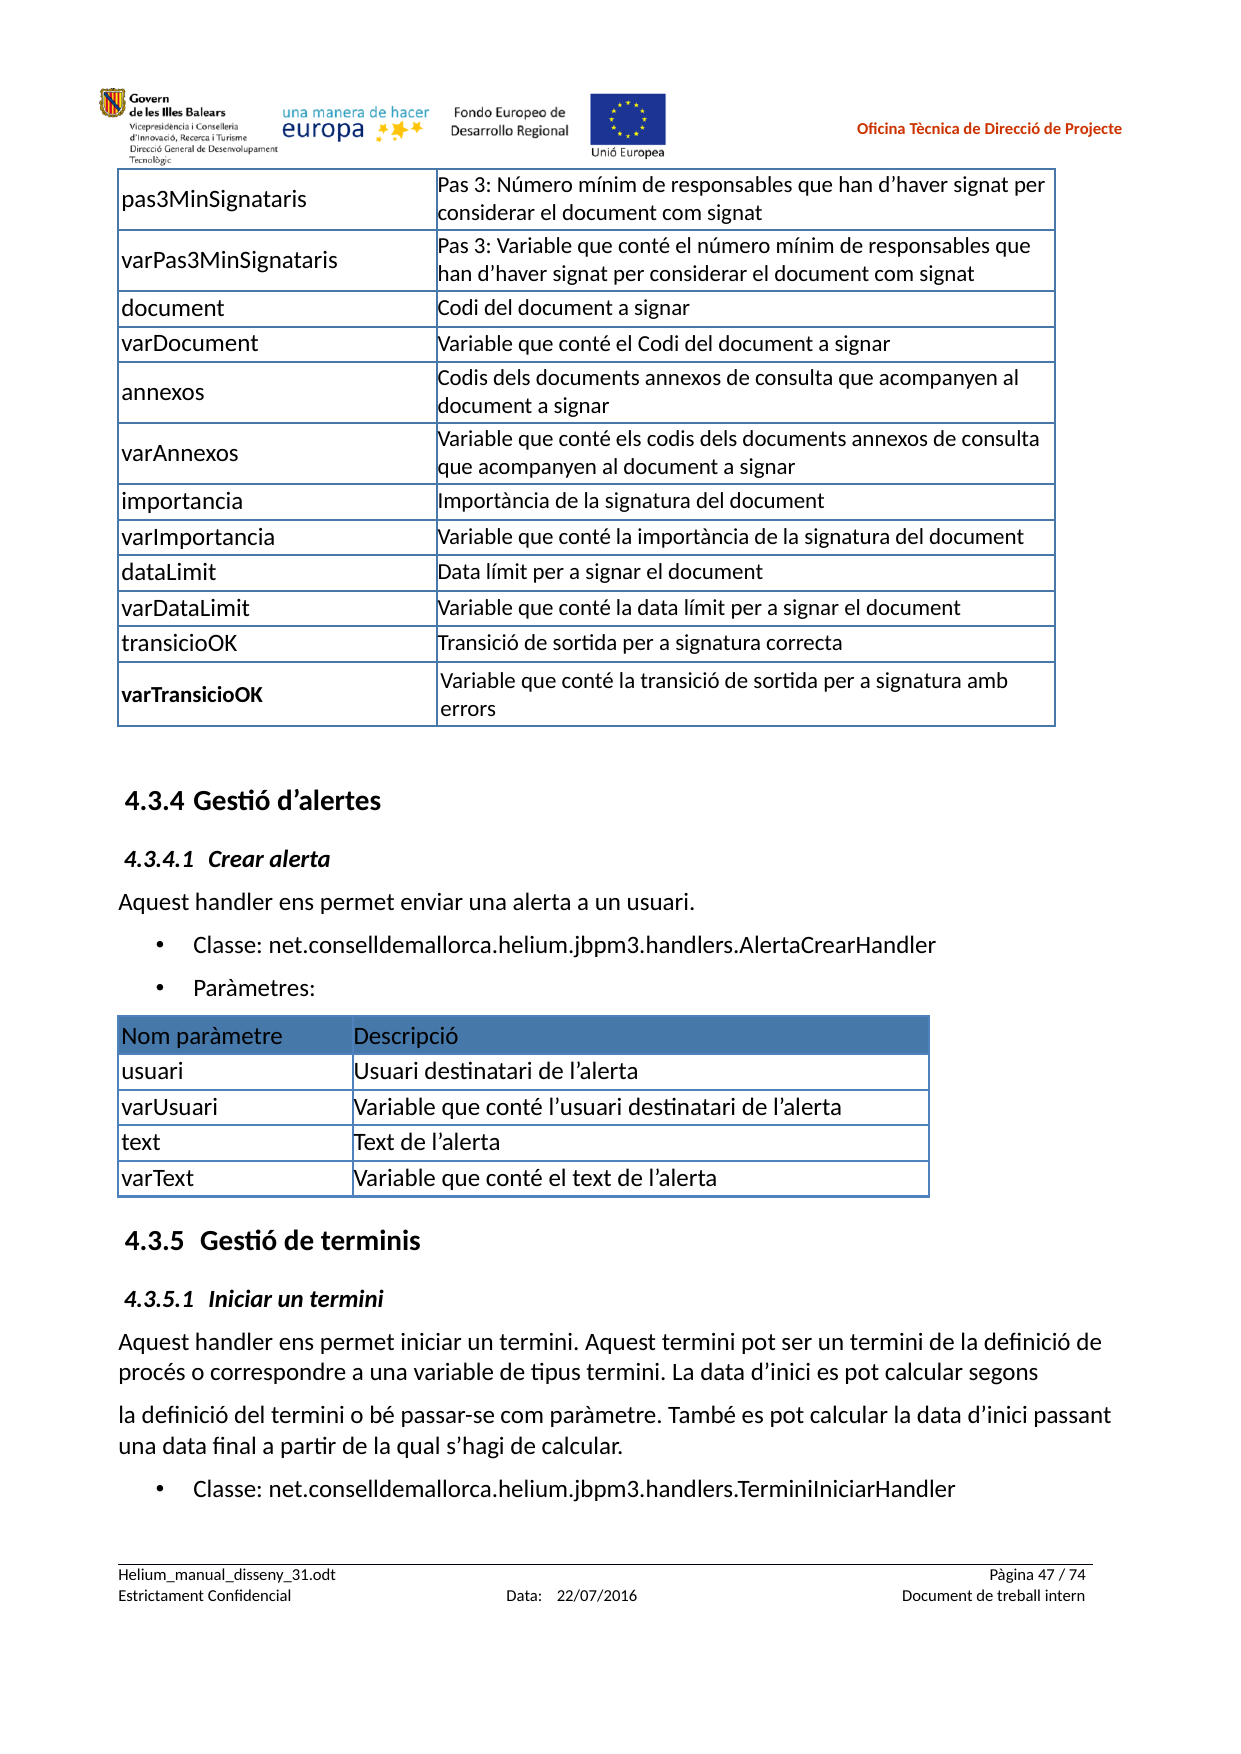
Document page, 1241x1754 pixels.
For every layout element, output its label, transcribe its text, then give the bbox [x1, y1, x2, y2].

table_cell varTransicioOK [119, 663, 436, 725]
table_cell varDataLimit [119, 592, 436, 625]
subtitle Gestió de terminis [118, 1222, 1122, 1258]
table_cell Pas 3: Variable que conté el número mínim de responsables que han d’haver signat per considerar el document com signat [438, 231, 1054, 290]
table_cell Variable que conté l’usuari destinatari de l’alerta [354, 1091, 928, 1124]
table_cell Codis dels documents annexos de consulta que acompanyen al document a signar [438, 363, 1054, 422]
table_cell Pas 3: Número mínim de responsables que han d’haver signat per considerar el document com signat [438, 170, 1054, 229]
table_cell importancia [119, 485, 436, 519]
table_cell Importància de la signatura del document [438, 485, 1054, 519]
table_cell varImportancia [119, 521, 436, 554]
text la definició del termini o bé passar-se com paràmetre. També es pot calcular la data d’inici passant una data final a partir de la qual s’hagi de calcular. [118, 1399, 1122, 1460]
table_cell usuari [119, 1055, 352, 1089]
list Paràmetres: [156, 972, 1122, 1002]
table_cell dataLimit [119, 556, 436, 590]
table_cell document [119, 292, 436, 326]
table_cell varUsuari [119, 1091, 352, 1124]
table_cell Usuari destinatari de l’alerta [354, 1055, 928, 1089]
table_cell Variable que conté els codis dels documents annexos de consulta que acompanyen al document a signar [438, 424, 1054, 483]
table_cell Codi del document a signar [438, 292, 1054, 326]
table_cell Variable que conté la transició de sortida per a signatura amb errors [438, 663, 1054, 725]
table_cell annexos [119, 363, 436, 422]
table_cell Transició de sortida per a signatura correcta [438, 627, 1054, 661]
table_cell Variable que conté el Codi del document a signar [438, 328, 1054, 361]
table_cell text [119, 1126, 352, 1160]
text Aquest handler ens permet enviar una alerta a un usuari. [118, 886, 1122, 916]
table_cell varText [119, 1162, 352, 1195]
subtitle Crear alerta [118, 843, 1122, 873]
table_cell pas3MinSignataris [119, 170, 436, 229]
table_cell Data límit per a signar el document [438, 556, 1054, 590]
table_cell varPas3MinSignataris [119, 231, 436, 290]
list Classe: net.conselldemallorca.helium.jbpm3.handlers.AlertaCrearHandler [156, 929, 1122, 959]
table_cell Variable que conté la importància de la signatura del document [438, 521, 1054, 554]
subtitle Iniciar un termini [118, 1283, 1122, 1313]
table_cell Variable que conté el text de l’alerta [354, 1162, 928, 1195]
text Aquest handler ens permet iniciar un termini. Aquest termini pot ser un termini de la definició de procés o correspondre a una variable de tipus termini. La data d’inici es pot calcular segons [118, 1326, 1122, 1387]
table_cell Variable que conté la data límit per a signar el document [438, 592, 1054, 625]
subtitle Gestió d’alertes [118, 782, 1122, 818]
table_header Descripció [354, 1017, 928, 1053]
table_cell Text de l’alerta [354, 1126, 928, 1160]
picture [99, 87, 668, 166]
table_cell varAnnexos [119, 424, 436, 483]
list Classe: net.conselldemallorca.helium.jbpm3.handlers.TerminiIniciarHandler [156, 1473, 1122, 1503]
table_cell varDocument [119, 328, 436, 361]
table_header Nom paràmetre [119, 1017, 352, 1053]
table_cell transicioOK [119, 627, 436, 661]
